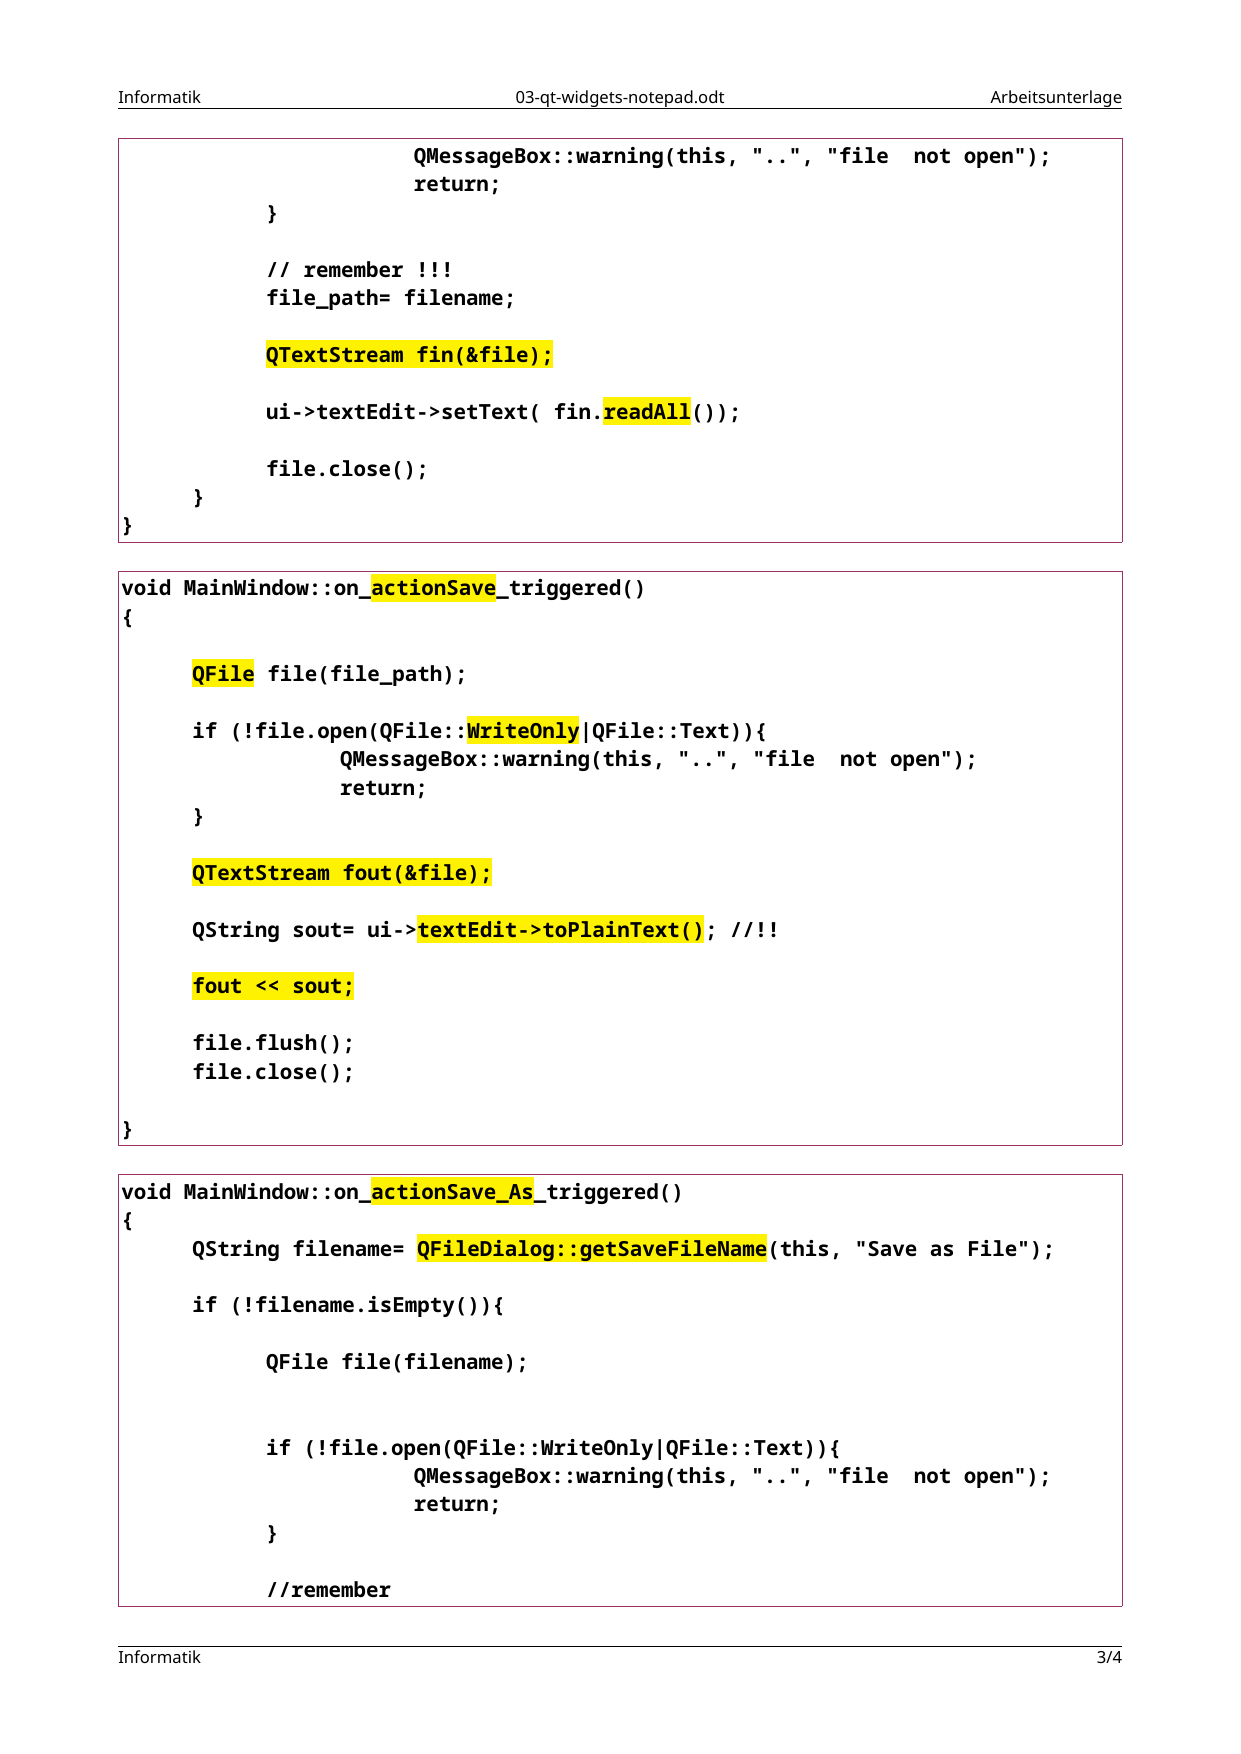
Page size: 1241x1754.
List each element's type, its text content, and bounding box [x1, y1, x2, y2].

text ui->textEdit->setText( fin.readAll()); [119, 394, 1122, 451]
text if (!file.open(QFile::WriteOnly|QFile::Text)){ [119, 713, 1122, 741]
text if (!file.open(QFile::WriteOnly|QFile::Text)){ [119, 1430, 1122, 1458]
text QFile file(file_path); [119, 656, 1122, 684]
text QString filename= QFileDialog::getSaveFileName(this, "Save as File"); [119, 1231, 1122, 1259]
text QMessageBox::warning(this, "..", "file not open"); [119, 741, 1122, 769]
text file_path= filename; [119, 280, 1122, 308]
text return; [119, 166, 1122, 195]
text return; [119, 1487, 1122, 1515]
text } [119, 1111, 1122, 1145]
text { [119, 599, 1122, 627]
text } [119, 195, 1122, 223]
text //remember [119, 1572, 1122, 1606]
text } [119, 479, 1122, 508]
text { [119, 1202, 1122, 1231]
text // remember !!! [119, 252, 1122, 280]
text void MainWindow::on_actionSave_As_triggered() [119, 1175, 1122, 1202]
text void MainWindow::on_actionSave_triggered() [119, 572, 1122, 599]
text return; [119, 769, 1122, 798]
text QMessageBox::warning(this, "..", "file not open"); [119, 139, 1122, 166]
text } [119, 1515, 1122, 1543]
text file.flush(); [119, 1026, 1122, 1054]
text } [119, 798, 1122, 826]
text QString sout= ui->textEdit->toPlainText(); //!! [119, 912, 1122, 940]
text QMessageBox::warning(this, "..", "file not open"); [119, 1458, 1122, 1487]
text QTextStream fin(&file); [119, 337, 1122, 394]
text QTextStream fout(&file); [119, 855, 1122, 883]
text fout << sout; [119, 969, 1122, 997]
text if (!filename.isEmpty()){ [119, 1259, 1122, 1316]
text } [119, 508, 1122, 542]
text QFile file(filename); [119, 1316, 1122, 1373]
text file.close(); [119, 1054, 1122, 1082]
text file.close(); [119, 451, 1122, 479]
